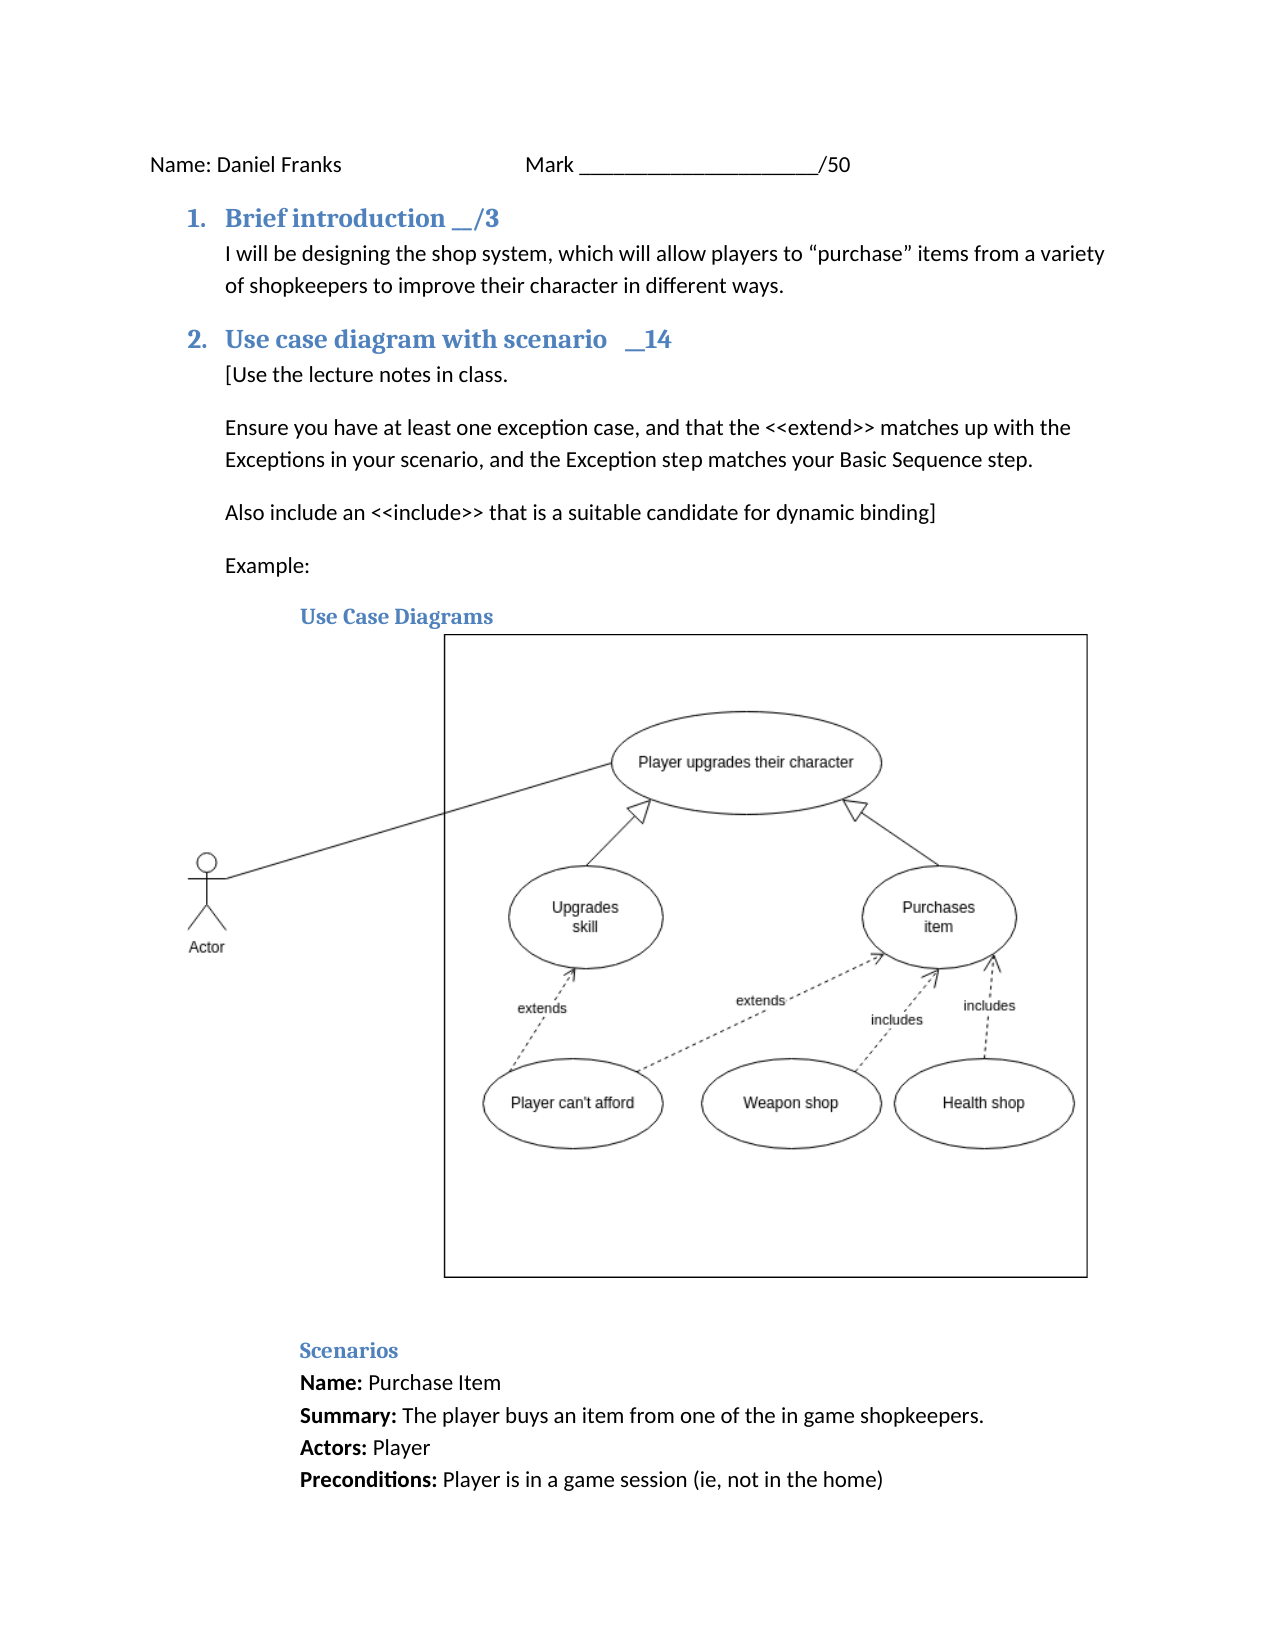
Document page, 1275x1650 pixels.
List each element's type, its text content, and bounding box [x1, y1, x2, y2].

subtitle Scenarios [300, 1338, 1125, 1365]
subtitle Use Case Diagrams [300, 604, 1125, 630]
text Ensure you have at least one exception case, and that the <<extend>> matches up with the Exceptions in your scenario, and the Exception step matches your Basic Sequence step. [225, 413, 1125, 473]
subtitle Use case diagram with scenario __14 [187, 324, 1125, 355]
text Example: [225, 551, 1125, 579]
text Preconditions: Player is in a game session (ie, not in the home) [300, 1465, 1125, 1493]
text Summary: The player buys an item from one of the in game shopkeepers. [300, 1401, 1125, 1429]
subtitle Brief introduction __/3 [187, 203, 1125, 234]
text Name: Daniel Franks Mark _____________________/50 [150, 150, 1125, 178]
text Actors: Player [300, 1433, 1125, 1461]
text Also include an <<include>> that is a suitable candidate for dynamic binding] [225, 498, 1125, 526]
text I will be designing the shop system, which will allow players to “purchase” items from a variety of shopkeepers to improve their character in different ways. [225, 239, 1125, 299]
text Name: Purchase Item [300, 1368, 1125, 1397]
picture [187, 634, 1088, 1278]
text [Use the lecture notes in class. [225, 360, 1125, 388]
